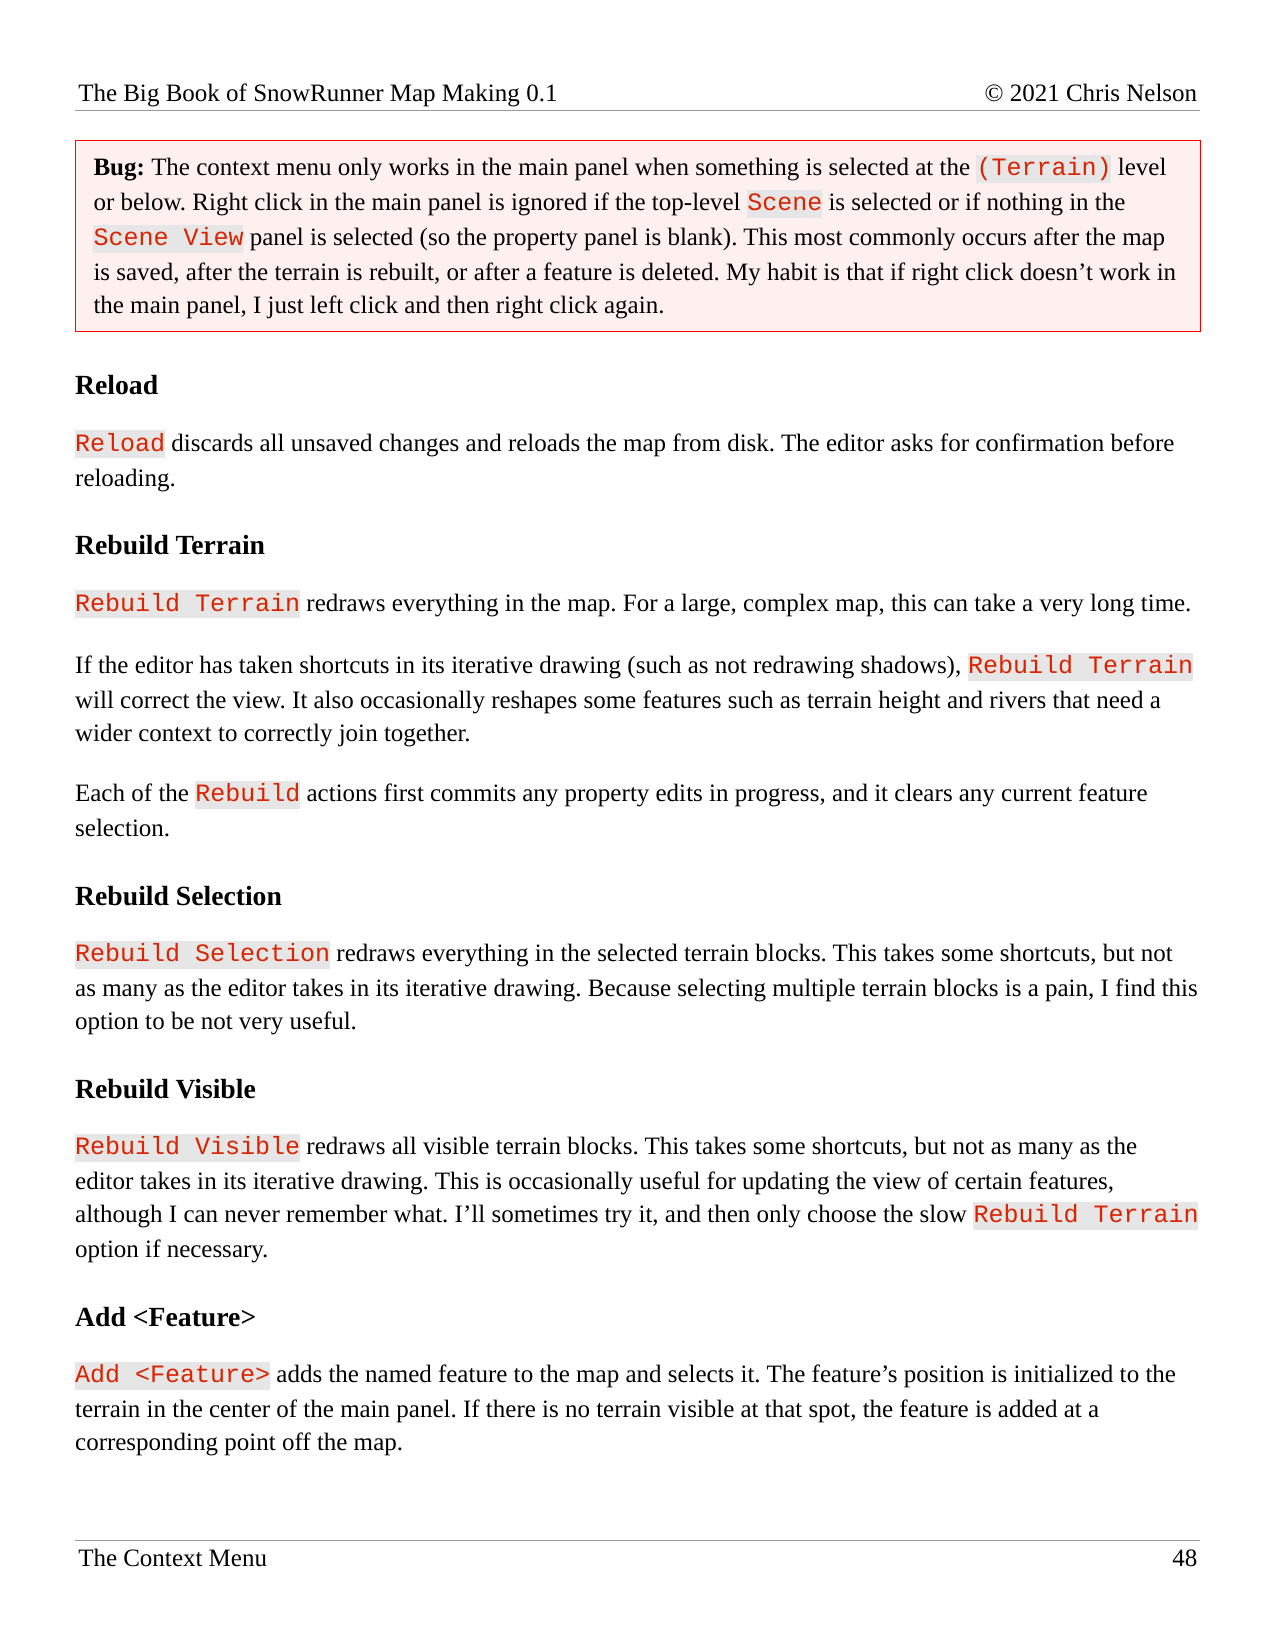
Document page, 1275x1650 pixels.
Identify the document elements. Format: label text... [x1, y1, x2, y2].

text Add <Feature> adds the named feature to the map and selects it. The feature’s position is initialized to the terrain in the center of the main panel. If there is no terrain visible at that spot, the feature is added at a corresponding point off the map. [75, 1359, 1200, 1456]
text Each of the Rebuild actions first commits any property edits in progress, and it clears any current feature selection. [75, 778, 1200, 842]
text Rebuild Visible redraws all visible terrain blocks. This takes some shortcuts, but not as many as the editor takes in its iterative drawing. This is occasionally useful for updating the view of certain features, although I can never remember what. I’ll sometimes try it, and then only choose the slow Rebuild Terrain option if necessary. [75, 1131, 1200, 1263]
subtitle Rebuild Selection [75, 879, 1200, 911]
subtitle Add <Feature> [75, 1301, 1200, 1332]
text If the editor has taken shortcuts in its iterative drawing (such as not redrawing shadows), Rebuild Terrain will correct the view. It also occasionally reshapes some features such as terrain height and rivers that need a wider context to correctly join together. [75, 650, 1200, 747]
subtitle Rebuild Visible [75, 1072, 1200, 1104]
list The context menu only works in the main panel when something is selected at the (Terrain) level or below. Right click in the main panel is ignored if the top-level Scene is selected or if nothing in the Scene View panel is selected (so the property panel is blank). This most commonly occurs after the map is saved, after the terrain is rebuilt, or after a feature is deleted. My habit is that if right click doesn’t work in the main panel, I just left click and then right click again. [76, 141, 1200, 331]
text Rebuild Selection redraws everything in the selected terrain blocks. This takes some shortcuts, but not as many as the editor takes in its iterative drawing. Because selecting multiple terrain blocks is a pain, I find this option to be not very useful. [75, 938, 1200, 1035]
subtitle Rebuild Terrain [75, 529, 1200, 561]
subtitle Reload [75, 369, 1200, 401]
text Reload discards all unsaved changes and reloads the map from disk. The editor asks for confirmation before reloading. [75, 428, 1200, 492]
text Rebuild Terrain redraws everything in the map. For a large, complex map, this can take a very long time. [75, 588, 1200, 618]
